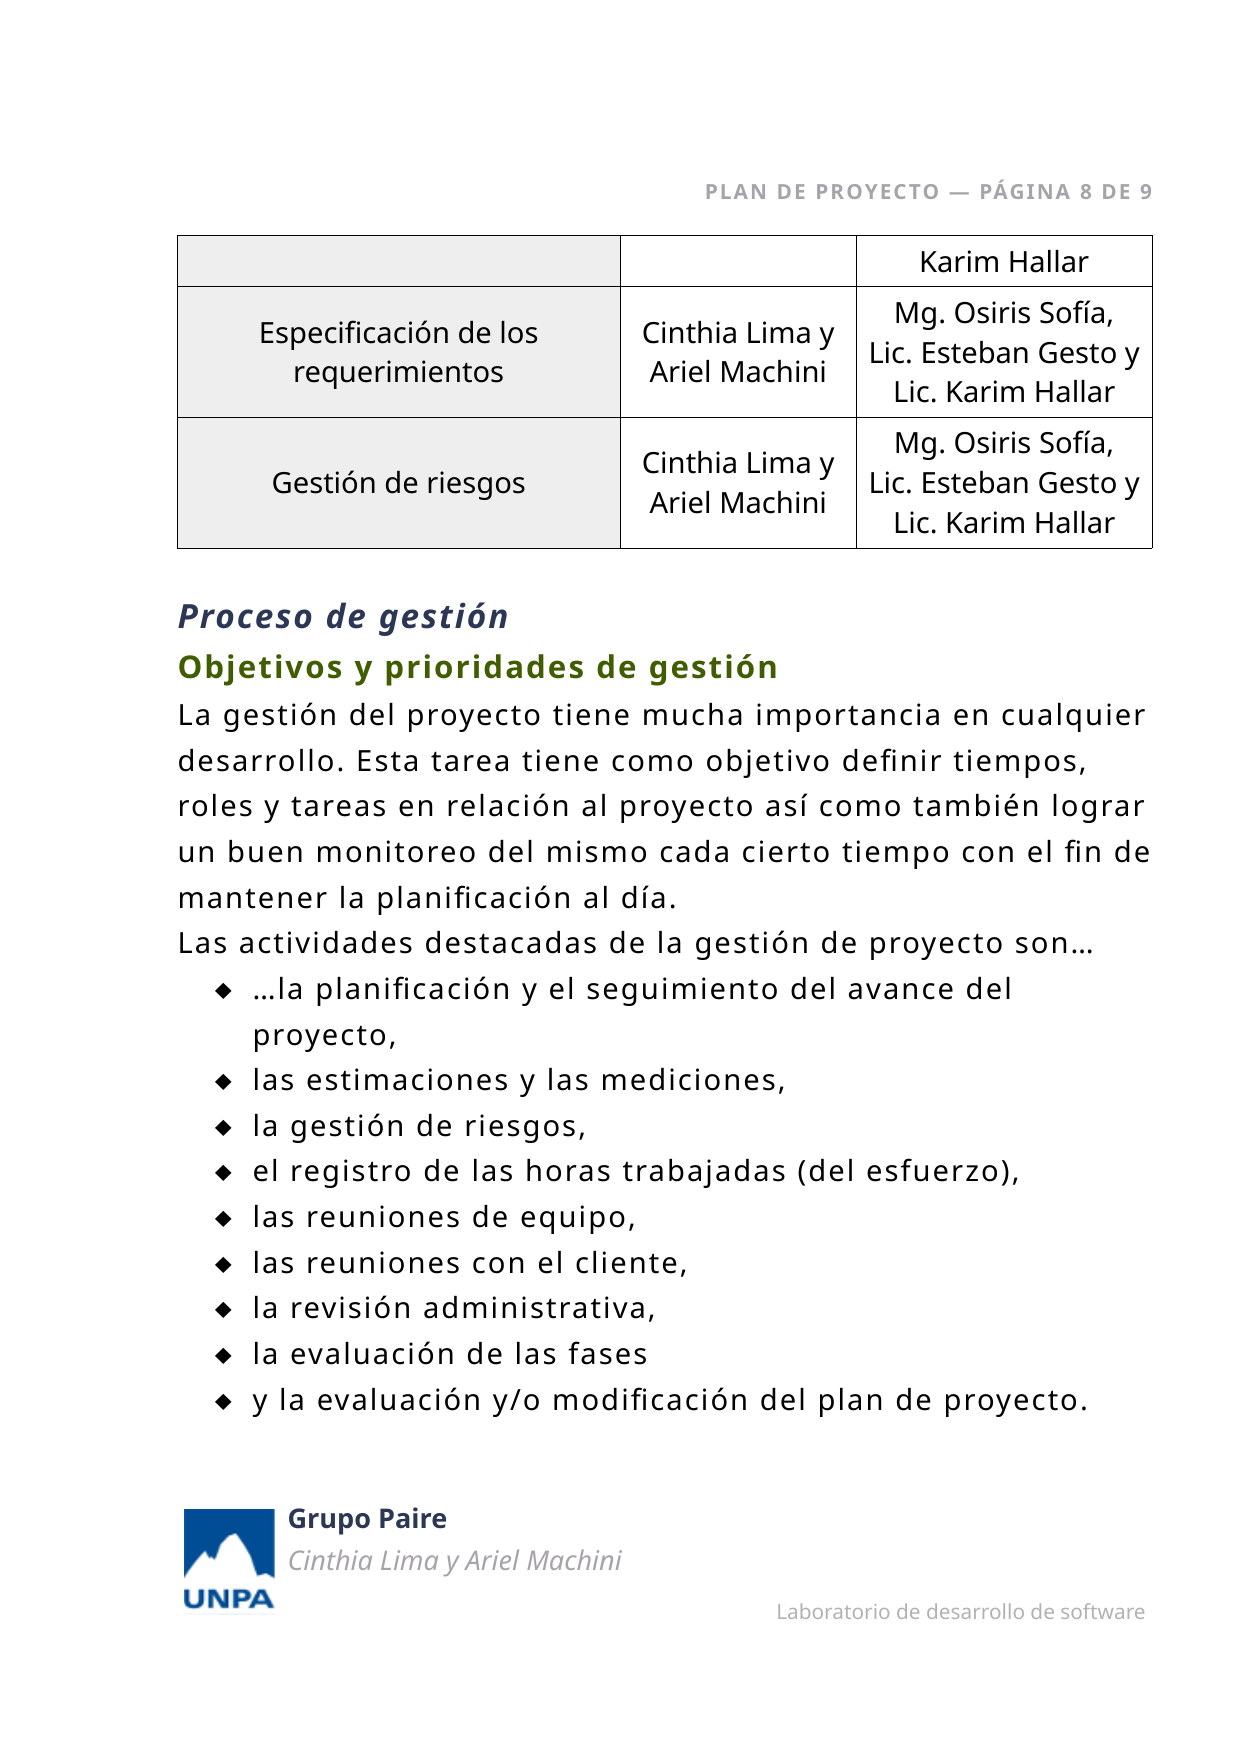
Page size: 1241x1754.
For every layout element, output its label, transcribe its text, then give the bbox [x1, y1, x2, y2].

list la revisión administrativa, [215, 1288, 1152, 1327]
table_cell [621, 236, 856, 286]
list las reuniones con el cliente, [215, 1242, 1152, 1282]
text Proceso de gestión [177, 593, 1152, 639]
table_cell Especificación de los requerimientos [178, 287, 620, 417]
list la evaluación de las fases [215, 1333, 1152, 1373]
list el registro de las horas trabajadas (del esfuerzo), [215, 1151, 1152, 1190]
picture [184, 1509, 275, 1615]
table_cell Gestión de riesgos [178, 418, 620, 548]
table_cell Cinthia Lima y Ariel Machini [621, 418, 856, 548]
list y la evaluación y/o modificación del plan de proyecto. [215, 1379, 1152, 1418]
text Las actividades destacadas de la gestión de proyecto son… [177, 923, 1152, 962]
list …la planificación y el seguimiento del avance del proyecto, [215, 968, 1152, 1053]
table_cell [178, 236, 620, 286]
table_cell Mg. Osiris Sofía, Lic. Esteban Gesto y Lic. Karim Hallar [857, 287, 1152, 417]
table_cell Cinthia Lima y Ariel Machini [621, 287, 856, 417]
text La gestión del proyecto tiene mucha importancia en cualquier desarrollo. Esta tarea tiene como objetivo definir tiempos, roles y tareas en relación al proyecto así como también lograr un buen monitoreo del mismo cada cierto tiempo con el fin de mantener la planificación al día. [177, 694, 1152, 917]
list las reuniones de equipo, [215, 1196, 1152, 1236]
table_cell Karim Hallar [857, 236, 1152, 286]
table_cell Mg. Osiris Sofía, Lic. Esteban Gesto y Lic. Karim Hallar [857, 418, 1152, 548]
text Objetivos y prioridades de gestión [177, 646, 1152, 688]
list las estimaciones y las mediciones, [215, 1059, 1152, 1099]
list la gestión de riesgos, [215, 1105, 1152, 1145]
